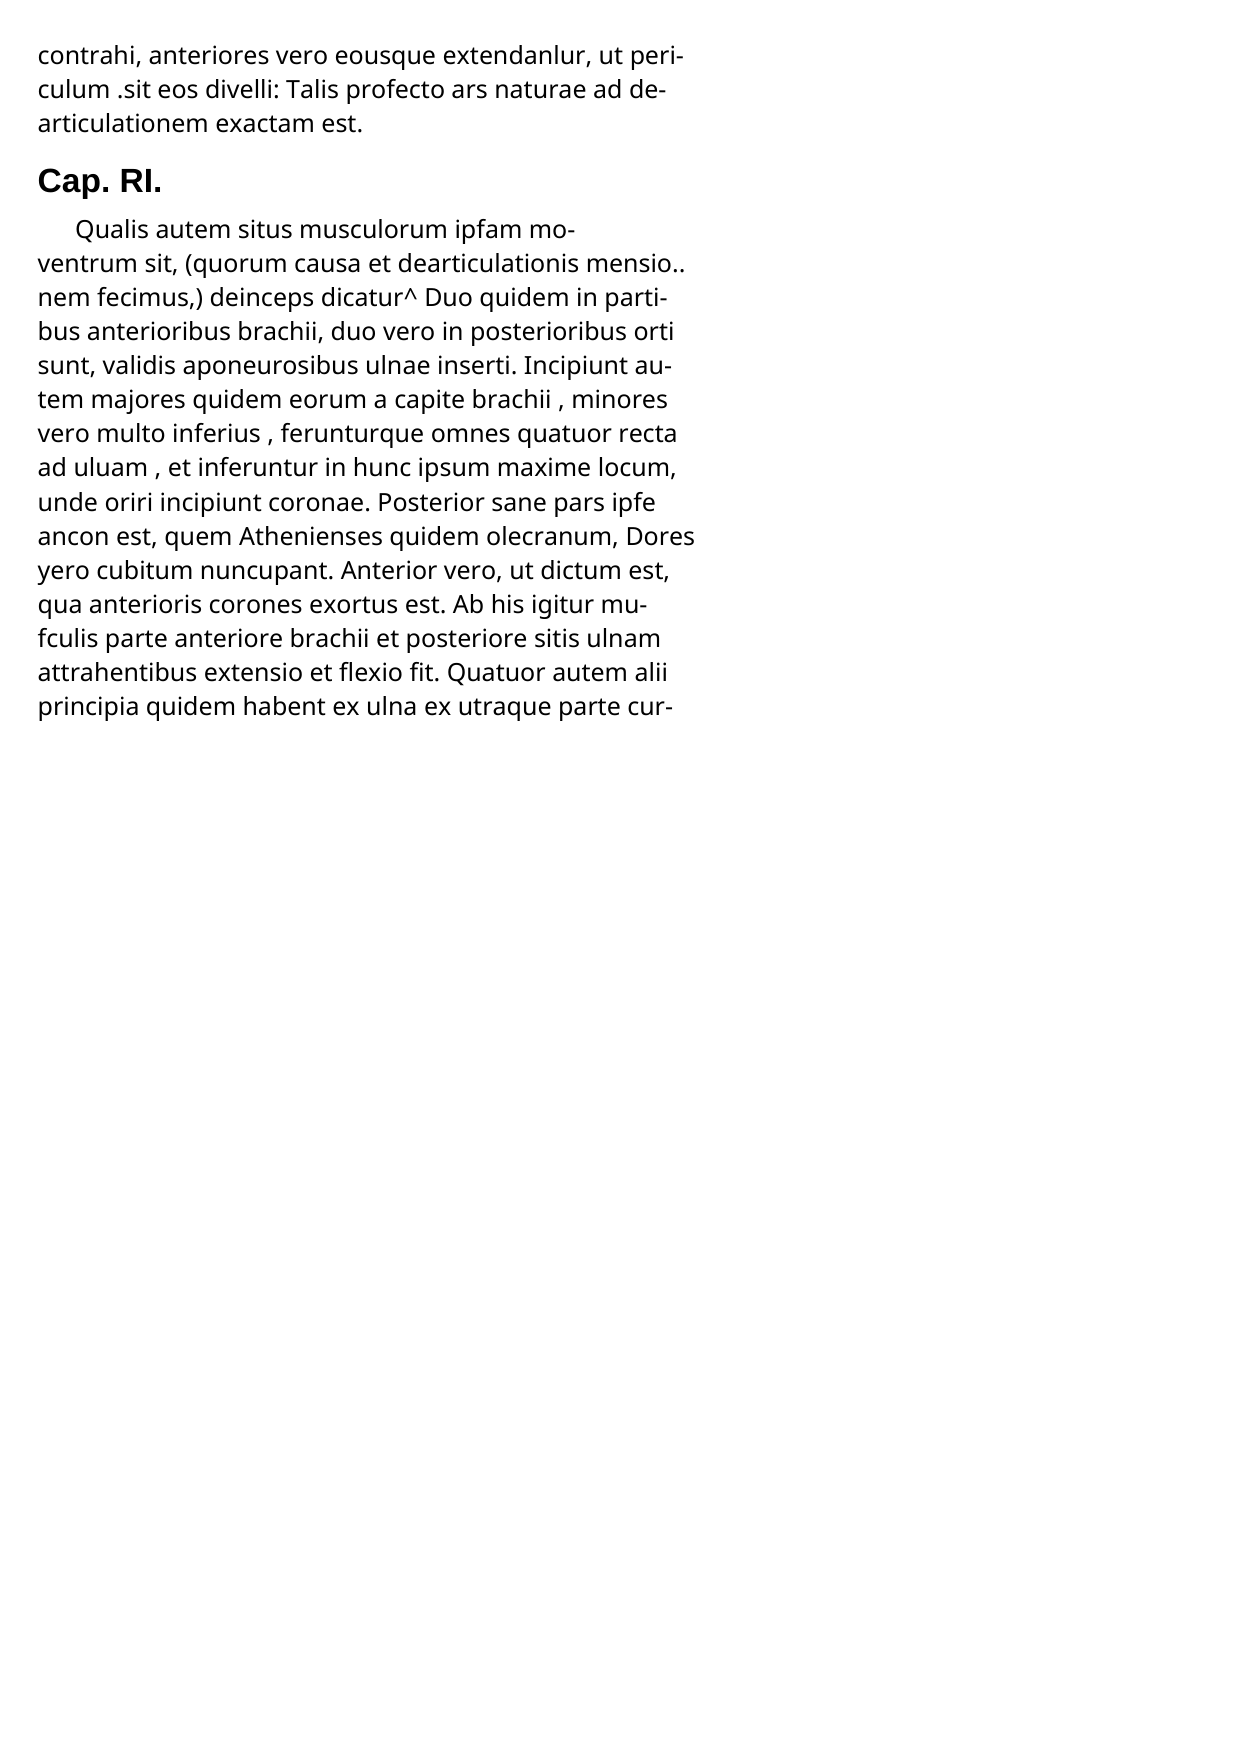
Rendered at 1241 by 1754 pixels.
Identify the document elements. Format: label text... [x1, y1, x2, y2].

text Qualis autem situs musculorum ipfam mo- ventrum sit, (quorum causa et dearticulationis mensio.. nem fecimus,) deinceps dicatur^ Duo quidem in parti- bus anterioribus brachii, duo vero in posterioribus orti sunt, validis aponeurosibus ulnae inserti. Incipiunt au- tem majores quidem eorum a capite brachii , minores vero multo inferius , ferunturque omnes quatuor recta ad uluam , et inferuntur in hunc ipsum maxime locum, unde oriri incipiunt coronae. Posterior sane pars ipfe ancon est, quem Athenienses quidem olecranum, Dores yero cubitum nuncupant. Anterior vero, ut dictum est, qua anterioris corones exortus est. Ab his igitur mu- fculis parte anteriore brachii et posteriore sitis ulnam attrahentibus extensio et flexio fit. Quatuor autem alii principia quidem habent ex ulna ex utraque parte cur- [37, 212, 1203, 723]
subtitle Cap. RI. [37, 161, 1203, 199]
text contrahi, anteriores vero eousque extendanlur, ut peri- culum .sit eos divelli: Talis profecto ars naturae ad de- articulationem exactam est. [37, 37, 1203, 140]
